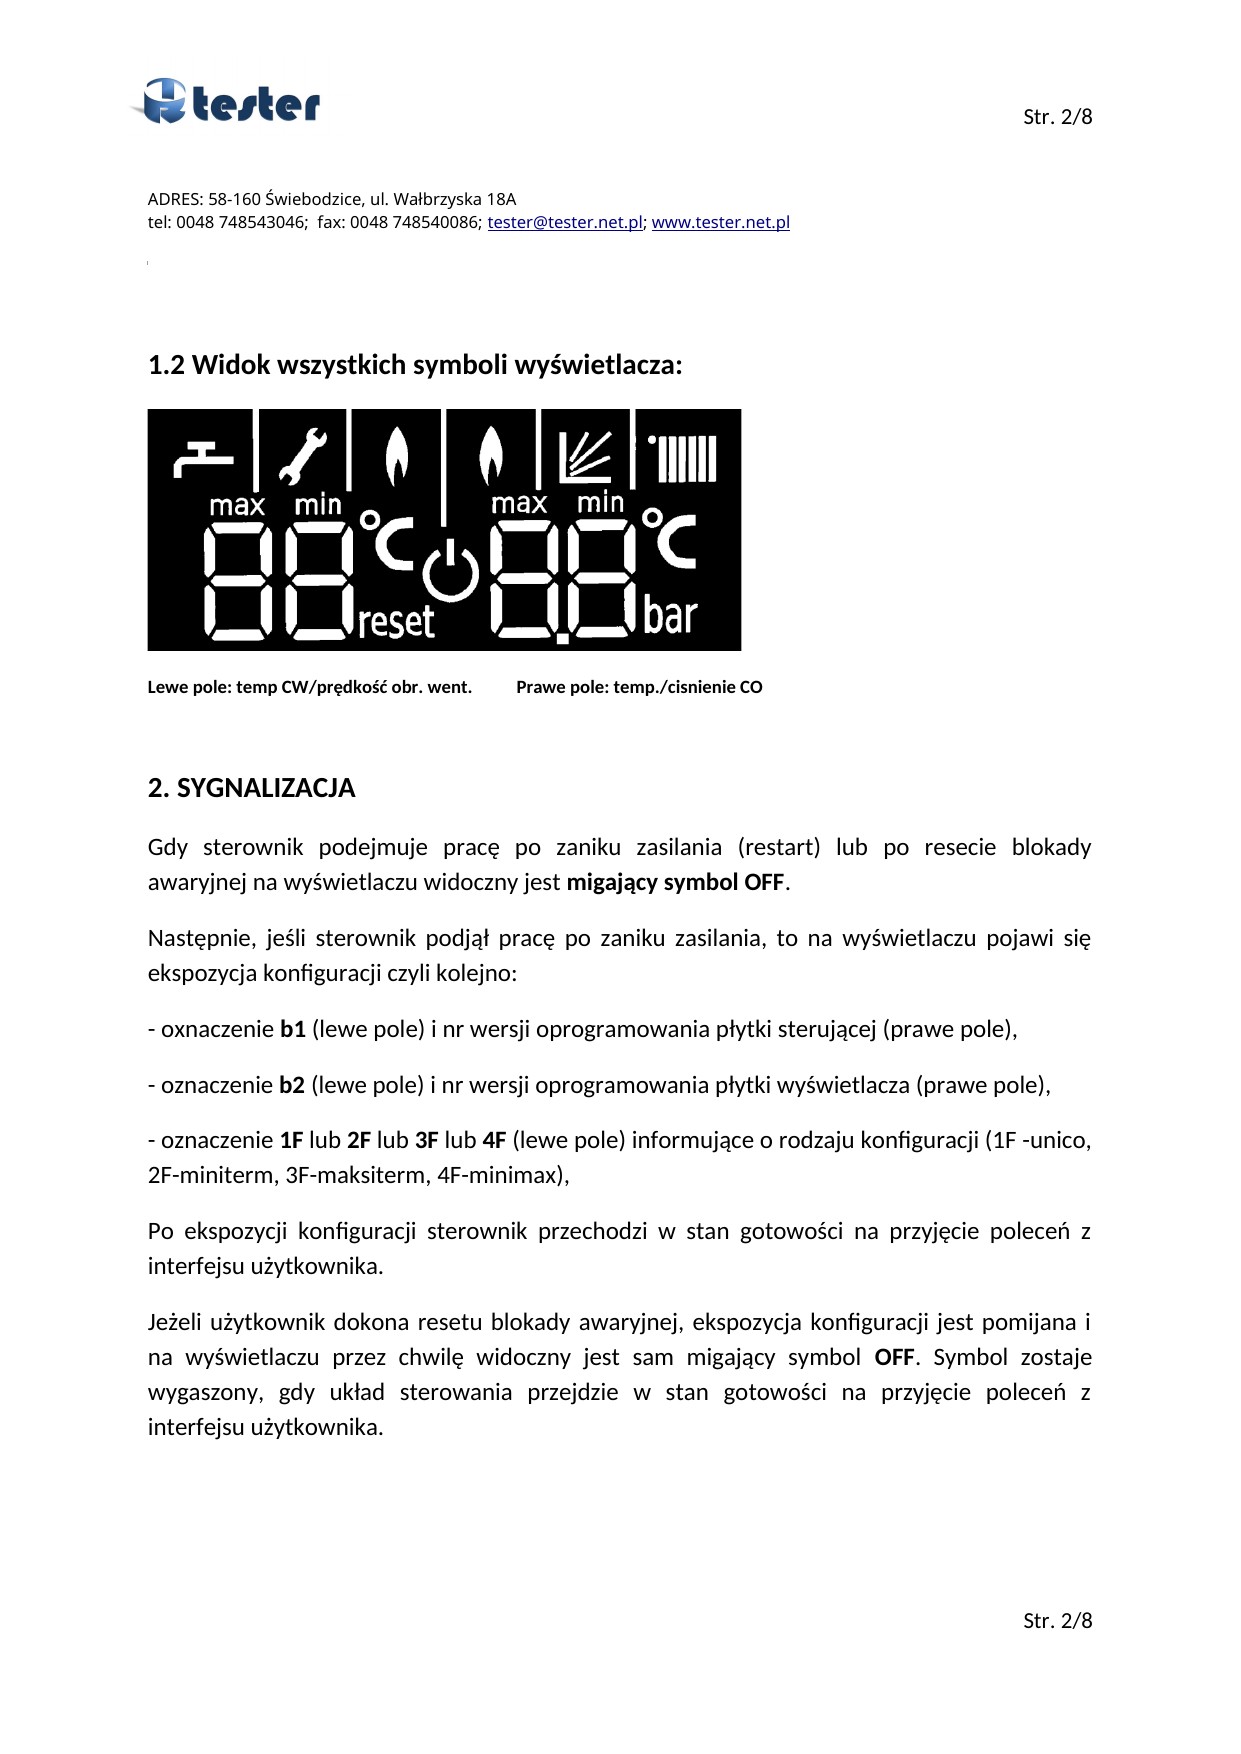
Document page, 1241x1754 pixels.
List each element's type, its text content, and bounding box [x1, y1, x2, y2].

text 1.2 Widok wszystkich symboli wyświetlacza: [148, 346, 1093, 381]
text Gdy sterownik podejmuje pracę po zaniku zasilania (restart) lub po resecie blokady awaryjnej na wyświetlaczu widoczny jest migający symbol OFF. [148, 831, 1093, 897]
text 2. SYGNALIZACJA [148, 769, 1093, 805]
text Jeżeli użytkownik dokona resetu blokady awaryjnej, ekspozycja konfiguracji jest pomijana i na wyświetlaczu przez chwilę widoczny jest sam migający symbol OFF. Symbol zostaje wygaszony, gdy układ sterowania przejdzie w stan gotowości na przyjęcie poleceń z interfejsu użytkownika. [148, 1306, 1093, 1442]
text - oznaczenie b2 (lewe pole) i nr wersji oprogramowania płytki wyświetlacza (prawe pole), [148, 1069, 1093, 1099]
text - oxnaczenie b1 (lewe pole) i nr wersji oprogramowania płytki sterującej (prawe pole), [148, 1013, 1093, 1043]
text Lewe pole: temp CW/prędkość obr. went. Prawe pole: temp./cisnienie CO [148, 675, 1093, 698]
text Następnie, jeśli sterownik podjął pracę po zaniku zasilania, to na wyświetlaczu pojawi się ekspozycja konfiguracji czyli kolejno: [148, 922, 1093, 988]
text Po ekspozycji konfiguracji sterownik przechodzi w stan gotowości na przyjęcie poleceń z interfejsu użytkownika. [148, 1216, 1093, 1281]
text - oznaczenie 1F lub 2F lub 3F lub 4F (lewe pole) informujące o rodzaju konfiguracji (1F -unico, 2F-miniterm, 3F-maksiterm, 4F-minimax), [148, 1125, 1093, 1190]
